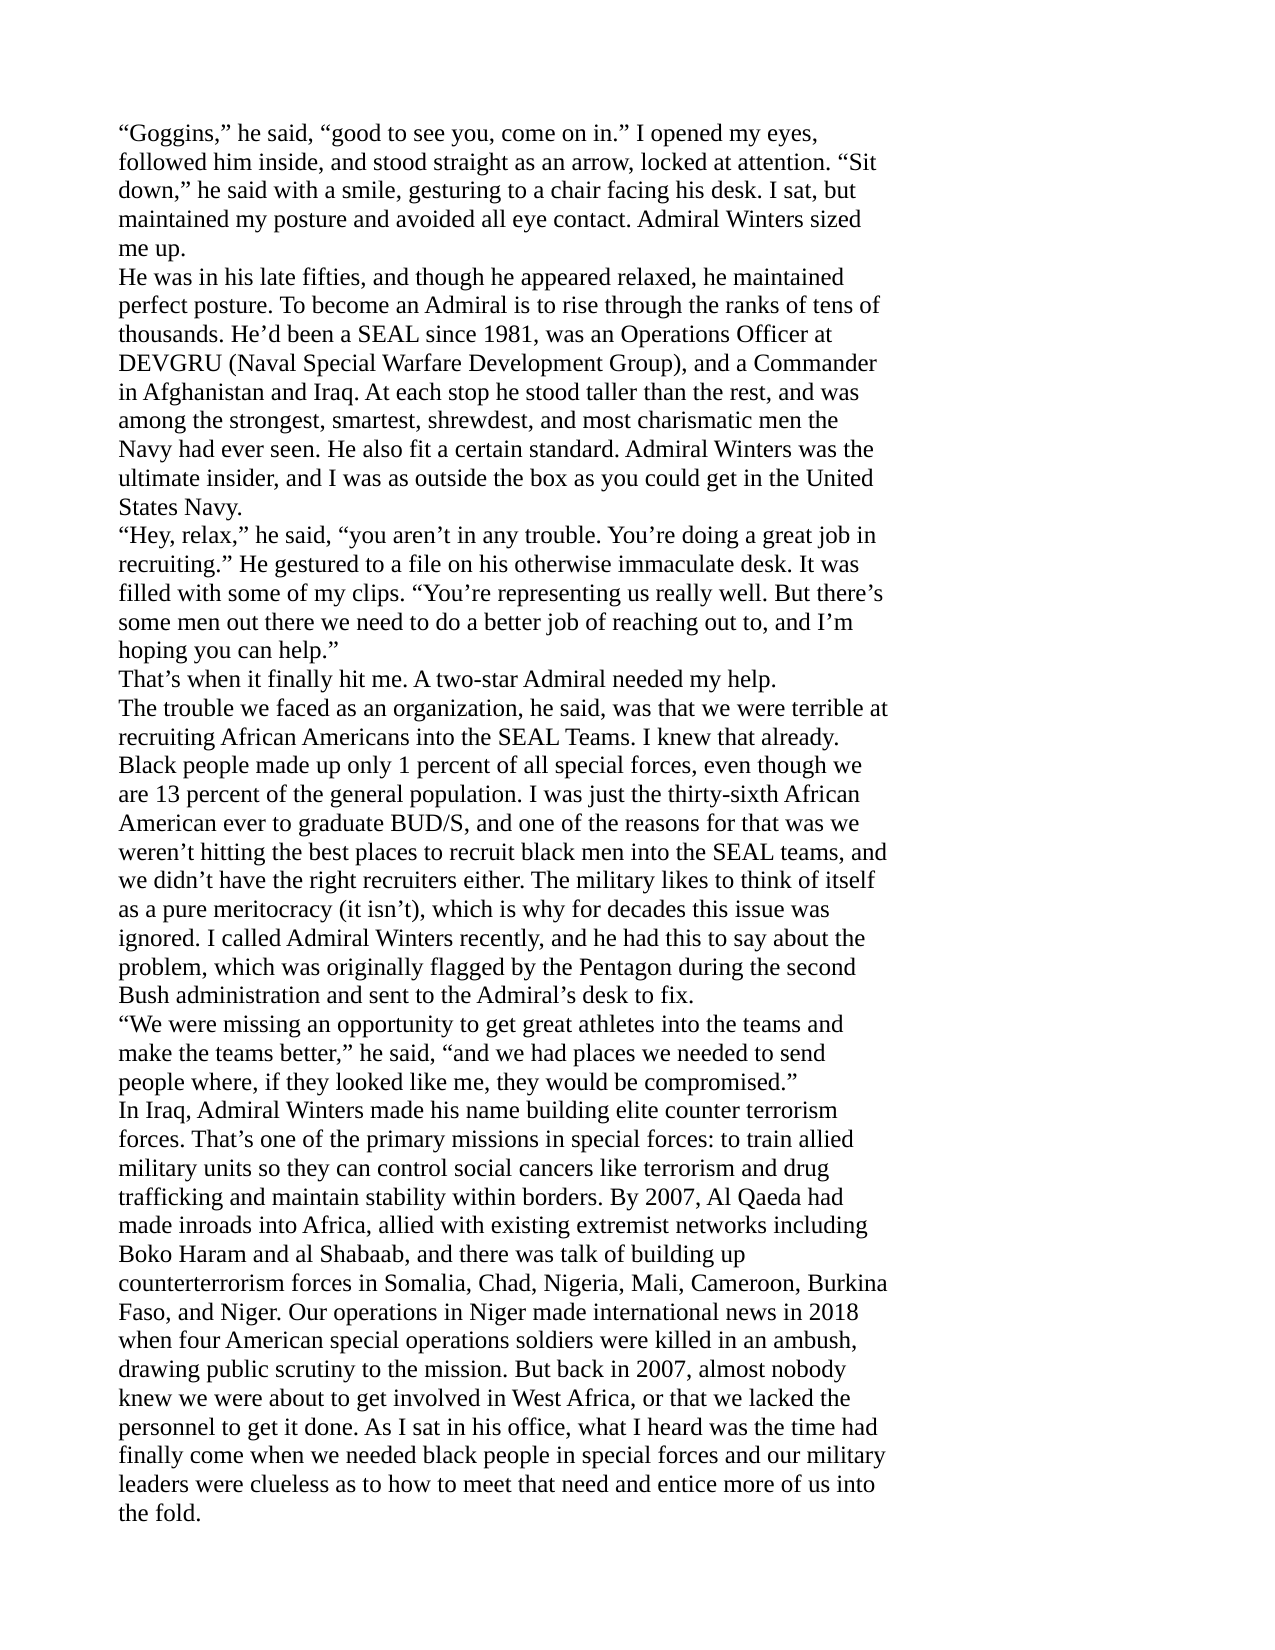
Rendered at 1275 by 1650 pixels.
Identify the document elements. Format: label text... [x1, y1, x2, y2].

text among the strongest, smartest, shrewdest, and most charismatic men the [118, 406, 1157, 434]
text as a pure meritocracy (it isn’t), which is why for decades this issue was [118, 894, 1157, 923]
text in Afghanistan and Iraq. At each stop he stood taller than the rest, and was [118, 377, 1157, 406]
text people where, if they looked like me, they would be compromised.” [118, 1067, 1157, 1096]
text the fold. [118, 1498, 1157, 1527]
text hoping you can help.” [118, 636, 1157, 664]
text when four American special operations soldiers were killed in an ambush, [118, 1326, 1157, 1354]
text are 13 percent of the general population. I was just the thirty-sixth African [118, 779, 1157, 808]
text trafficking and maintain stability within borders. By 2007, Al Qaeda had [118, 1182, 1157, 1211]
text followed him inside, and stood straight as an arrow, locked at attention. “Sit [118, 147, 1157, 176]
text DEVGRU (Naval Special Warfare Development Group), and a Commander [118, 348, 1157, 377]
text American ever to graduate BUD/S, and one of the reasons for that was we [118, 808, 1157, 837]
text maintained my posture and avoided all eye contact. Admiral Winters sized [118, 204, 1157, 233]
text forces. That’s one of the primary missions in special forces: to train allied [118, 1124, 1157, 1153]
text leaders were clueless as to how to meet that need and entice more of us into [118, 1469, 1157, 1498]
text States Navy. [118, 492, 1157, 521]
text thousands. He’d been a SEAL since 1981, was an Operations Officer at [118, 319, 1157, 348]
text Boko Haram and al Shabaab, and there was talk of building up [118, 1239, 1157, 1268]
text we didn’t have the right recruiters either. The military likes to think of itself [118, 866, 1157, 894]
text personnel to get it done. As I sat in his office, what I heard was the time had [118, 1412, 1157, 1441]
text Black people made up only 1 percent of all special forces, even though we [118, 751, 1157, 779]
text me up. [118, 233, 1157, 262]
text recruiting African Americans into the SEAL Teams. I knew that already. [118, 722, 1157, 751]
text made inroads into Africa, allied with existing extremist networks including [118, 1211, 1157, 1239]
text weren’t hitting the best places to recruit black men into the SEAL teams, and [118, 837, 1157, 866]
text Navy had ever seen. He also fit a certain standard. Admiral Winters was the [118, 434, 1157, 463]
text recruiting.” He gestured to a file on his otherwise immaculate desk. It was [118, 549, 1157, 578]
text “Goggins,” he said, “good to see you, come on in.” I opened my eyes, [118, 118, 1157, 147]
text “We were missing an opportunity to get great athletes into the teams and [118, 1009, 1157, 1038]
text filled with some of my clips. “You’re representing us really well. But there’s [118, 578, 1157, 607]
text military units so they can control social cancers like terrorism and drug [118, 1153, 1157, 1182]
text The trouble we faced as an organization, he said, was that we were terrible at [118, 693, 1157, 722]
text perfect posture. To become an Admiral is to rise through the ranks of tens of [118, 291, 1157, 319]
text finally come when we needed black people in special forces and our military [118, 1441, 1157, 1469]
text drawing public scrutiny to the mission. But back in 2007, almost nobody [118, 1354, 1157, 1383]
text Bush administration and sent to the Admiral’s desk to fix. [118, 981, 1157, 1009]
text make the teams better,” he said, “and we had places we needed to send [118, 1038, 1157, 1067]
text counterterrorism forces in Somalia, Chad, Nigeria, Mali, Cameroon, Burkina [118, 1268, 1157, 1297]
text knew we were about to get involved in West Africa, or that we lacked the [118, 1383, 1157, 1412]
text “Hey, relax,” he said, “you aren’t in any trouble. You’re doing a great job in [118, 521, 1157, 549]
text He was in his late fifties, and though he appeared relaxed, he maintained [118, 262, 1157, 291]
text down,” he said with a smile, gesturing to a chair facing his desk. I sat, but [118, 176, 1157, 204]
text ultimate insider, and I was as outside the box as you could get in the United [118, 463, 1157, 492]
text problem, which was originally flagged by the Pentagon during the second [118, 952, 1157, 981]
text That’s when it finally hit me. A two-star Admiral needed my help. [118, 664, 1157, 693]
text some men out there we need to do a better job of reaching out to, and I’m [118, 607, 1157, 636]
text In Iraq, Admiral Winters made his name building elite counter terrorism [118, 1096, 1157, 1124]
text ignored. I called Admiral Winters recently, and he had this to say about the [118, 923, 1157, 952]
text Faso, and Niger. Our operations in Niger made international news in 2018 [118, 1297, 1157, 1326]
